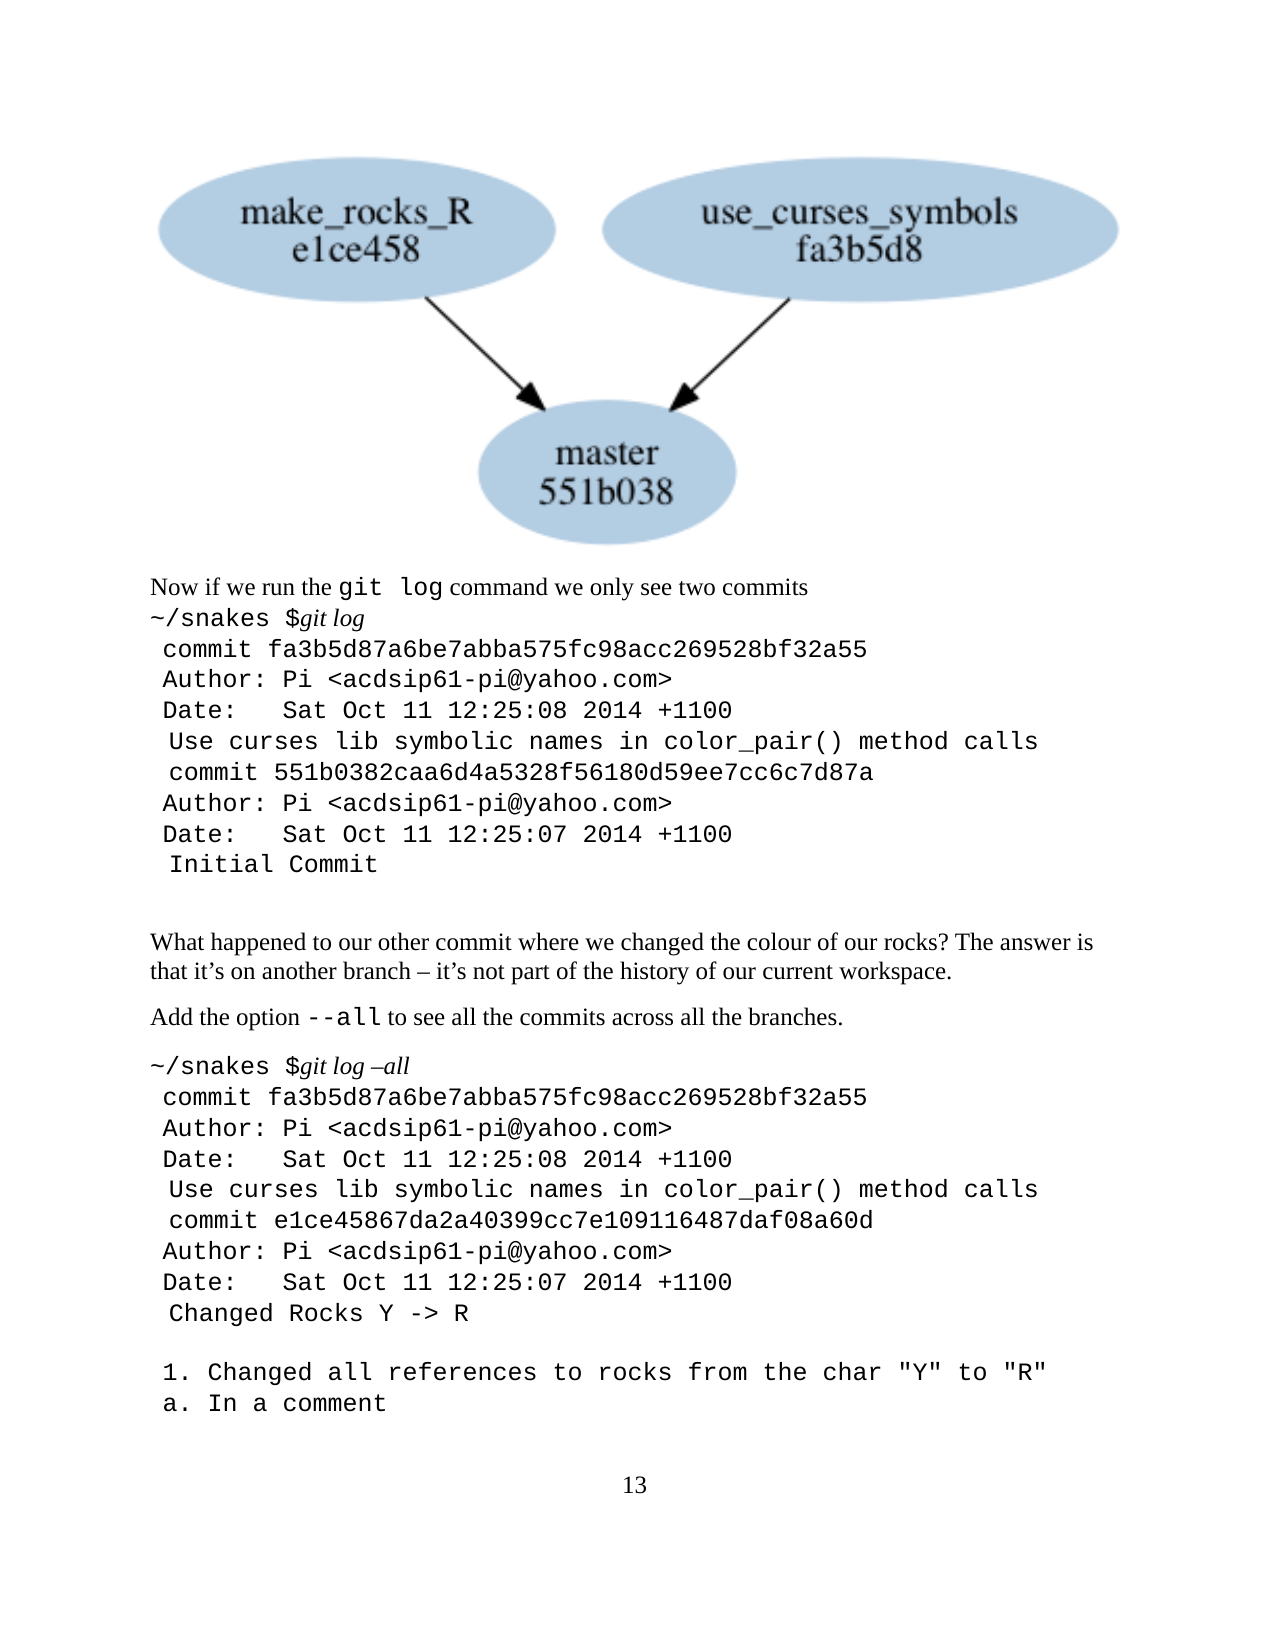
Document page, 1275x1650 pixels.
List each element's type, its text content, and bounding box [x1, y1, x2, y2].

picture [150, 150, 1128, 555]
text Add the option --all to see all the commits across all the branches. [150, 1002, 1125, 1033]
text What happened to our other commit where we changed the colour of our rocks? The answer is that it’s on another branch – it’s not part of the history of our current workspace. [150, 927, 1125, 984]
text Now if we run the git log command we only see two commits ~/snakes $git log commit fa3b5d87a6be7abba575fc98acc269528bf32a55 Author: Pi <acdsip61-pi@yahoo.com> Date: Sat Oct 11 12:25:08 2014 +1100 Use curses lib symbolic names in color_pair() method calls commit 551b0382caa6d4a5328f56180d59ee7cc6c7d87a Author: Pi <acdsip61-pi@yahoo.com> Date: Sat Oct 11 12:25:07 2014 +1100 Initial Commit [150, 572, 1125, 909]
text ~/snakes $git log –all commit fa3b5d87a6be7abba575fc98acc269528bf32a55 Author: Pi <acdsip61-pi@yahoo.com> Date: Sat Oct 11 12:25:08 2014 +1100 Use curses lib symbolic names in color_pair() method calls commit e1ce45867da2a40399cc7e109116487daf08a60d Author: Pi <acdsip61-pi@yahoo.com> Date: Sat Oct 11 12:25:07 2014 +1100 Changed Rocks Y -> R 1. Changed all references to rocks from the char "Y" to "R" a. In a comment [150, 1051, 1125, 1419]
